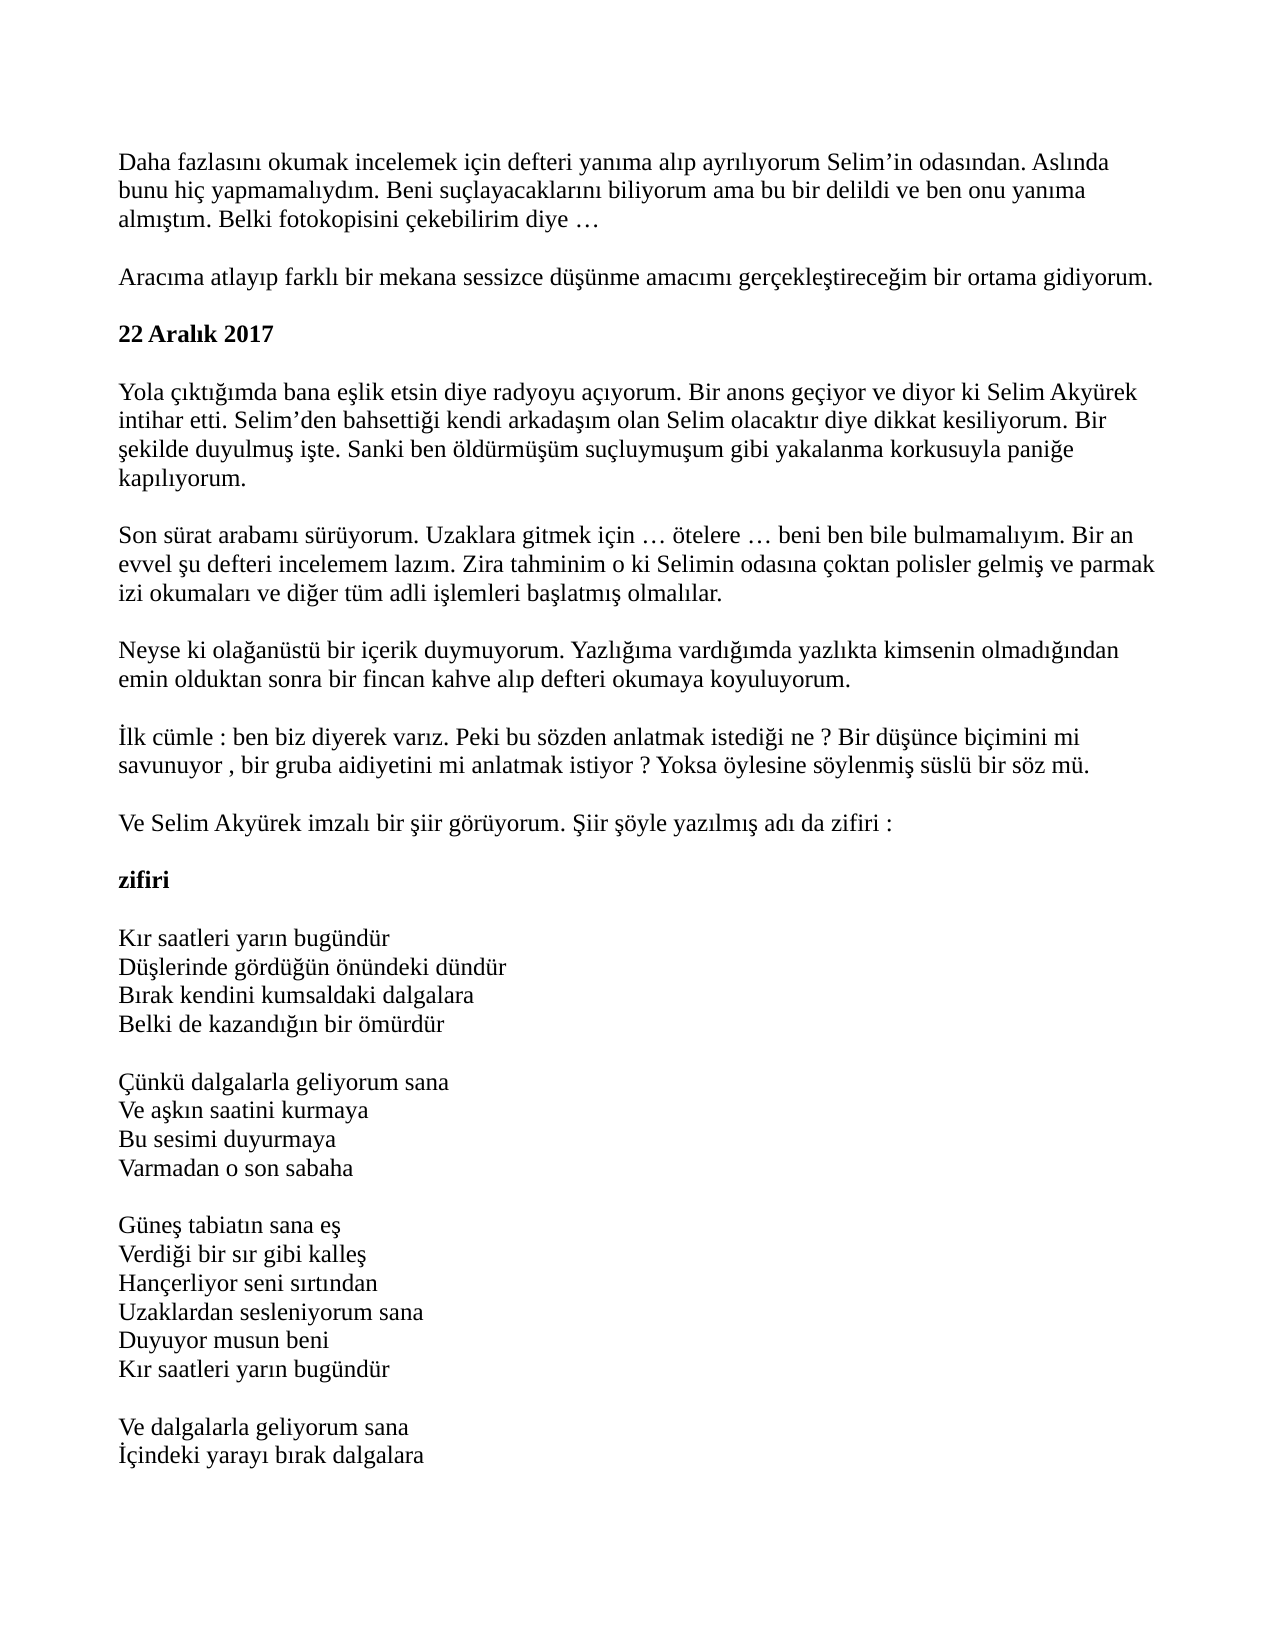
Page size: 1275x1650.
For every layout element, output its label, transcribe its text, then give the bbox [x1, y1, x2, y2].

text Belki de kazandığın bir ömürdür [118, 1009, 1157, 1038]
text Ve dalgalarla geliyorum sana [118, 1412, 1157, 1441]
text İlk cümle : ben biz diyerek varız. Peki bu sözden anlatmak istediği ne ? Bir düşünce biçimini mi savunuyor , bir gruba aidiyetini mi anlatmak istiyor ? Yoksa öylesine söylenmiş süslü bir söz mü. [118, 722, 1157, 779]
text Kır saatleri yarın bugündür [118, 923, 1157, 952]
text Neyse ki olağanüstü bir içerik duymuyorum. Yazlığıma vardığımda yazlıkta kimsenin olmadığından emin olduktan sonra bir fincan kahve alıp defteri okumaya koyuluyorum. [118, 636, 1157, 693]
text Verdiği bir sır gibi kalleş [118, 1239, 1157, 1268]
text Ve aşkın saatini kurmaya [118, 1096, 1157, 1124]
text Ve Selim Akyürek imzalı bir şiir görüyorum. Şiir şöyle yazılmış adı da zifiri : [118, 808, 1157, 837]
text 22 Aralık 2017 [118, 319, 1157, 348]
text Uzaklardan sesleniyorum sana [118, 1297, 1157, 1326]
text Daha fazlasını okumak incelemek için defteri yanıma alıp ayrılıyorum Selim’in odasından. Aslında bunu hiç yapmamalıydım. Beni suçlayacaklarını biliyorum ama bu bir delildi ve ben onu yanıma almıştım. Belki fotokopisini çekebilirim diye … [118, 147, 1157, 233]
text Düşlerinde gördüğün önündeki dündür [118, 952, 1157, 981]
text Çünkü dalgalarla geliyorum sana [118, 1067, 1157, 1096]
text zifiri [118, 866, 1157, 894]
text Son sürat arabamı sürüyorum. Uzaklara gitmek için … ötelere … beni ben bile bulmamalıyım. Bir an evvel şu defteri incelemem lazım. Zira tahminim o ki Selimin odasına çoktan polisler gelmiş ve parmak izi okumaları ve diğer tüm adli işlemleri başlatmış olmalılar. [118, 521, 1157, 607]
text Aracıma atlayıp farklı bir mekana sessizce düşünme amacımı gerçekleştireceğim bir ortama gidiyorum. [118, 262, 1157, 291]
text Duyuyor musun beni [118, 1326, 1157, 1354]
text Yola çıktığımda bana eşlik etsin diye radyoyu açıyorum. Bir anons geçiyor ve diyor ki Selim Akyürek intihar etti. Selim’den bahsettiği kendi arkadaşım olan Selim olacaktır diye dikkat kesiliyorum. Bir şekilde duyulmuş işte. Sanki ben öldürmüşüm suçluymuşum gibi yakalanma korkusuyla paniğe kapılıyorum. [118, 377, 1157, 492]
text Bırak kendini kumsaldaki dalgalara [118, 981, 1157, 1009]
text Güneş tabiatın sana eş [118, 1211, 1157, 1239]
text Hançerliyor seni sırtından [118, 1268, 1157, 1297]
text İçindeki yarayı bırak dalgalara [118, 1441, 1157, 1469]
text Varmadan o son sabaha [118, 1153, 1157, 1182]
text Kır saatleri yarın bugündür [118, 1354, 1157, 1383]
text Bu sesimi duyurmaya [118, 1124, 1157, 1153]
